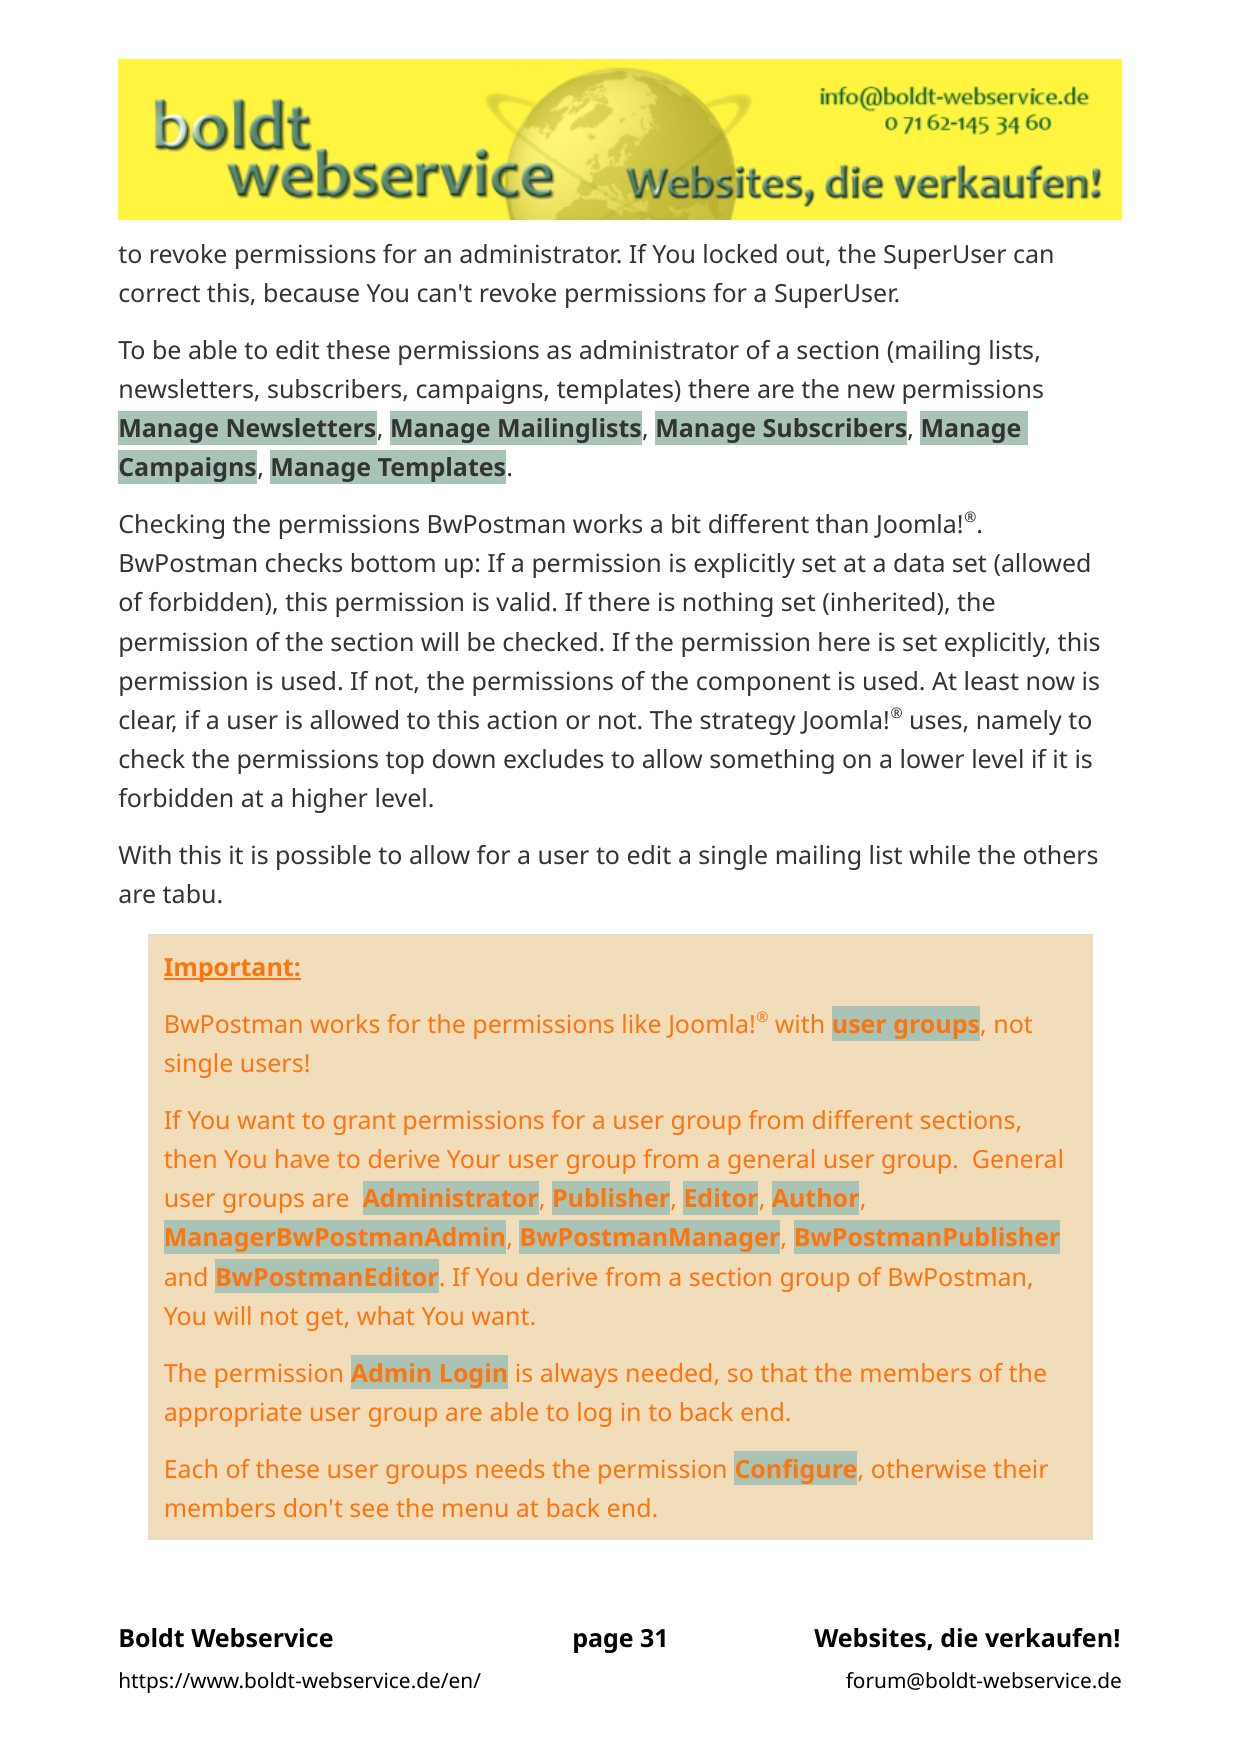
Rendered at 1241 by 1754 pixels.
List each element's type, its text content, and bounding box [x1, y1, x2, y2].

text Important: [149, 935, 1092, 984]
text to revoke permissions for an administrator. If You locked out, the SuperUser can correct this, because You can't revoke permissions for a SuperUser. [118, 236, 1122, 309]
text If You want to grant permissions for a user group from different sections, then You have to derive Your user group from a general user group. General user groups are Administrator, Publisher, Editor, Author, ManagerBwPostmanAdmin, BwPostmanManager, BwPostmanPublisher and BwPostmanEditor. If You derive from a section group of BwPostman, You will not get, what You want. [149, 1087, 1092, 1332]
text With this it is possible to allow for a user to edit a single mailing list while the others are tabu. [118, 838, 1122, 911]
text To be able to edit these permissions as administrator of a section (mailing lists, newsletters, subscribers, campaigns, templates) there are the new permissions Manage Newsletters, Manage Mailinglists, Manage Subscribers, Manage Campaigns, Manage Templates. [118, 332, 1122, 484]
text BwPostman works for the permissions like Joomla!® with user groups, not single users! [149, 991, 1092, 1080]
text The permission Admin Login is always needed, so that the members of the appropriate user group are able to log in to back end. [149, 1339, 1092, 1428]
text Checking the permissions BwPostman works a bit different than Joomla!®. BwPostman checks bottom up: If a permission is explicitly set at a data set (allowed of forbidden), this permission is valid. If there is nothing set (inherited), the permission of the section will be checked. If the permission here is set explicitly, this permission is used. If not, the permissions of the component is used. At least now is clear, if a user is allowed to this action or not. The strategy Joomla!® uses, namely to check the permissions top down excludes to allow something on a lower level if it is forbidden at a higher level. [118, 507, 1122, 815]
text Each of these user groups needs the permission Configure, otherwise their members don't see the menu at back end. [149, 1435, 1092, 1539]
picture [118, 59, 1123, 220]
